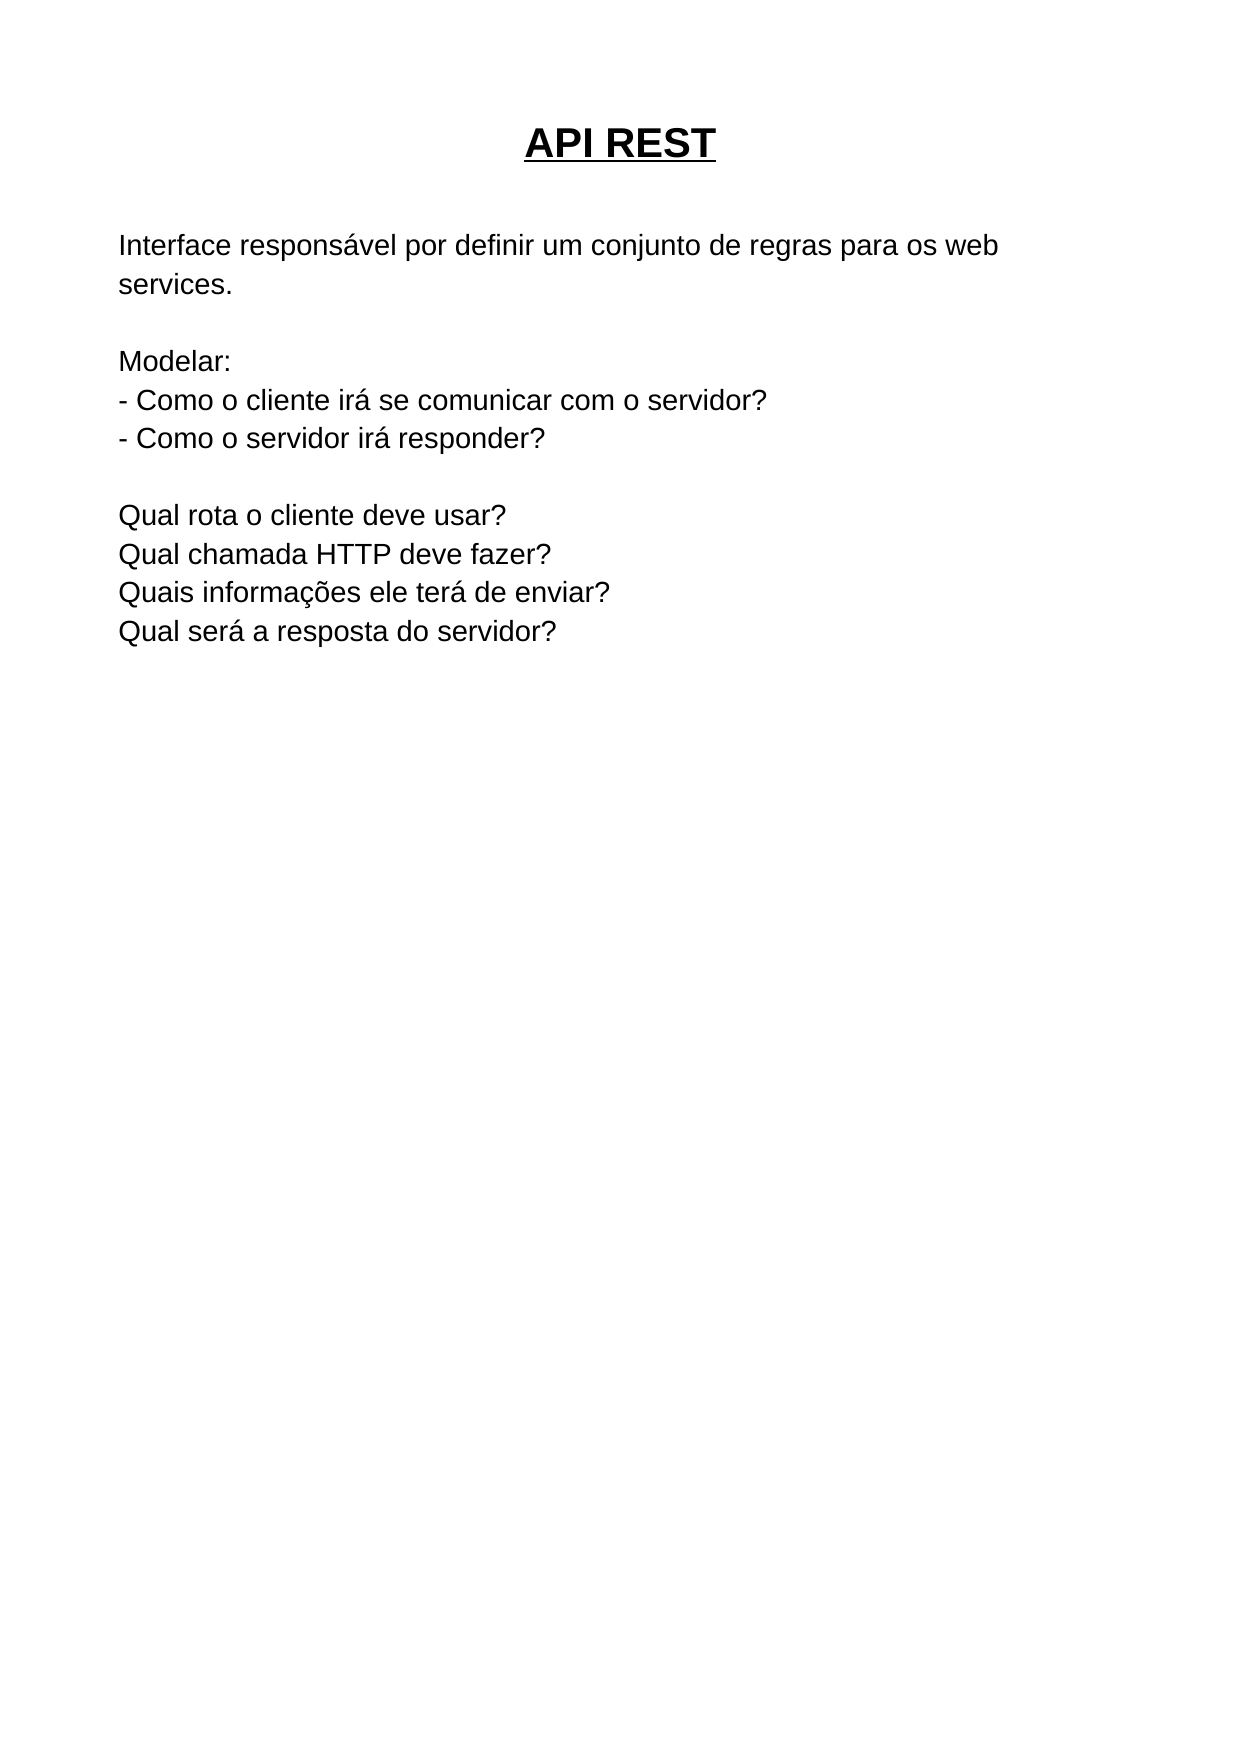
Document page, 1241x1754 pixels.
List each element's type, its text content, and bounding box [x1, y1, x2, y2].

text Qual será a resposta do servidor? [118, 614, 1122, 647]
text Quais informações ele terá de enviar? [118, 575, 1122, 609]
text Interface responsável por definir um conjunto de regras para os web services. [118, 228, 1122, 300]
text Modelar: [118, 344, 1122, 377]
text Qual rota o cliente deve usar? [118, 498, 1122, 532]
text - Como o cliente irá se comunicar com o servidor? [118, 382, 1122, 416]
text Qual chamada HTTP deve fazer? [118, 537, 1122, 570]
text - Como o servidor irá responder? [118, 421, 1122, 454]
text API REST [118, 118, 1122, 166]
